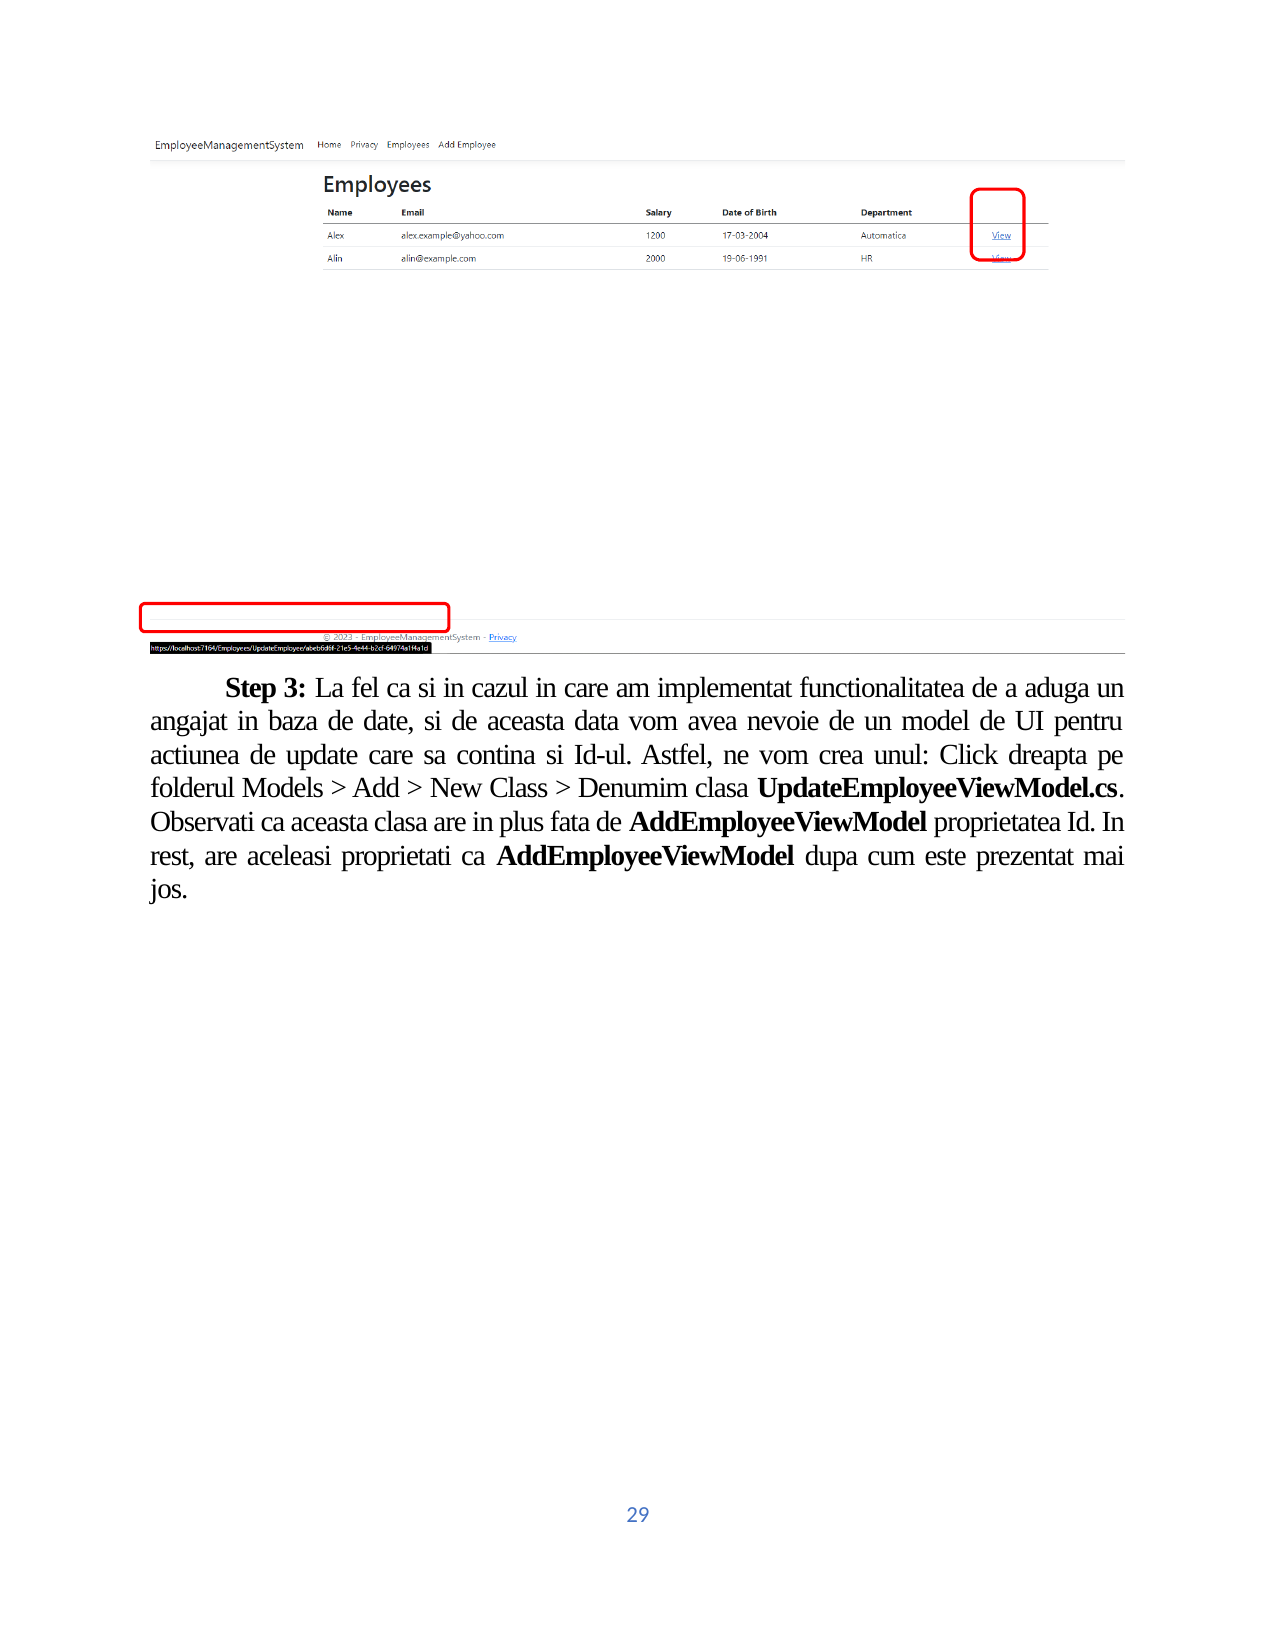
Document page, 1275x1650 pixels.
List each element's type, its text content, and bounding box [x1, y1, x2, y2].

text Step 3: La fel ca si in cazul in care am implementat functionalitatea de a aduga un angajat in baza de date, si de aceasta data vom avea nevoie de un model de UI pentru actiunea de update care sa contina si Id-ul. Astfel, ne vom crea unul: Click dreapta pe folderul Models > Add > New Class > Denumim clasa UpdateEmployeeViewModel.cs. Observati ca aceasta clasa are in plus fata de AddEmployeeViewModel proprietatea Id. In rest, are aceleasi proprietati ca AddEmployeeViewModel dupa cum este prezentat mai jos. [150, 670, 1125, 905]
